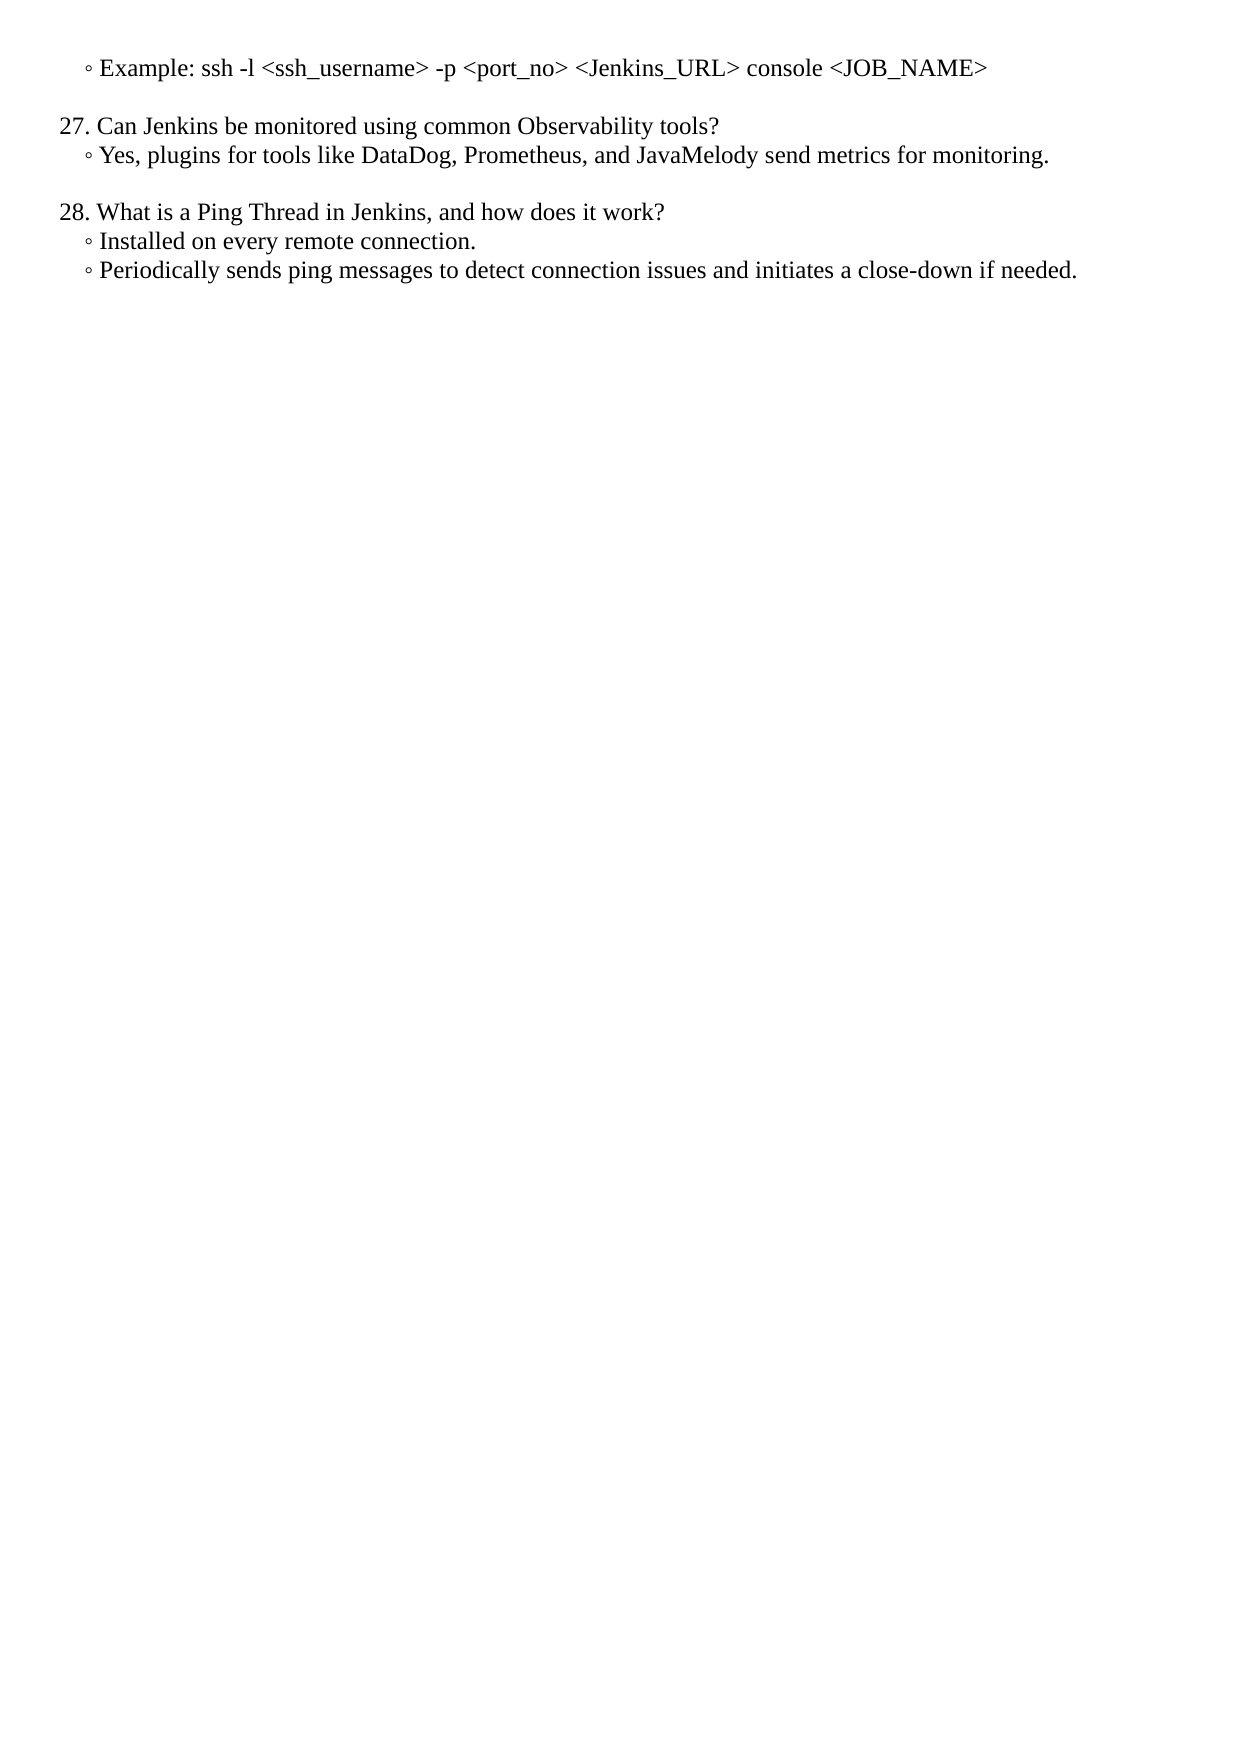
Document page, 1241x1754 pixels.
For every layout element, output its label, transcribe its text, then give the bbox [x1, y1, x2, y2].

text 28. What is a Ping Thread in Jenkins, and how does it work? [59, 197, 1184, 226]
text ◦ Example: ssh -l <ssh_username> -p <port_no> <Jenkins_URL> console <JOB_NAME> [59, 53, 1184, 82]
text ◦ Yes, plugins for tools like DataDog, Prometheus, and JavaMelody send metrics for monitoring. [59, 140, 1184, 168]
text ◦ Installed on every remote connection. [59, 226, 1184, 255]
text 27. Can Jenkins be monitored using common Observability tools? [59, 111, 1184, 140]
text ◦ Periodically sends ping messages to detect connection issues and initiates a close-down if needed. [59, 255, 1184, 283]
